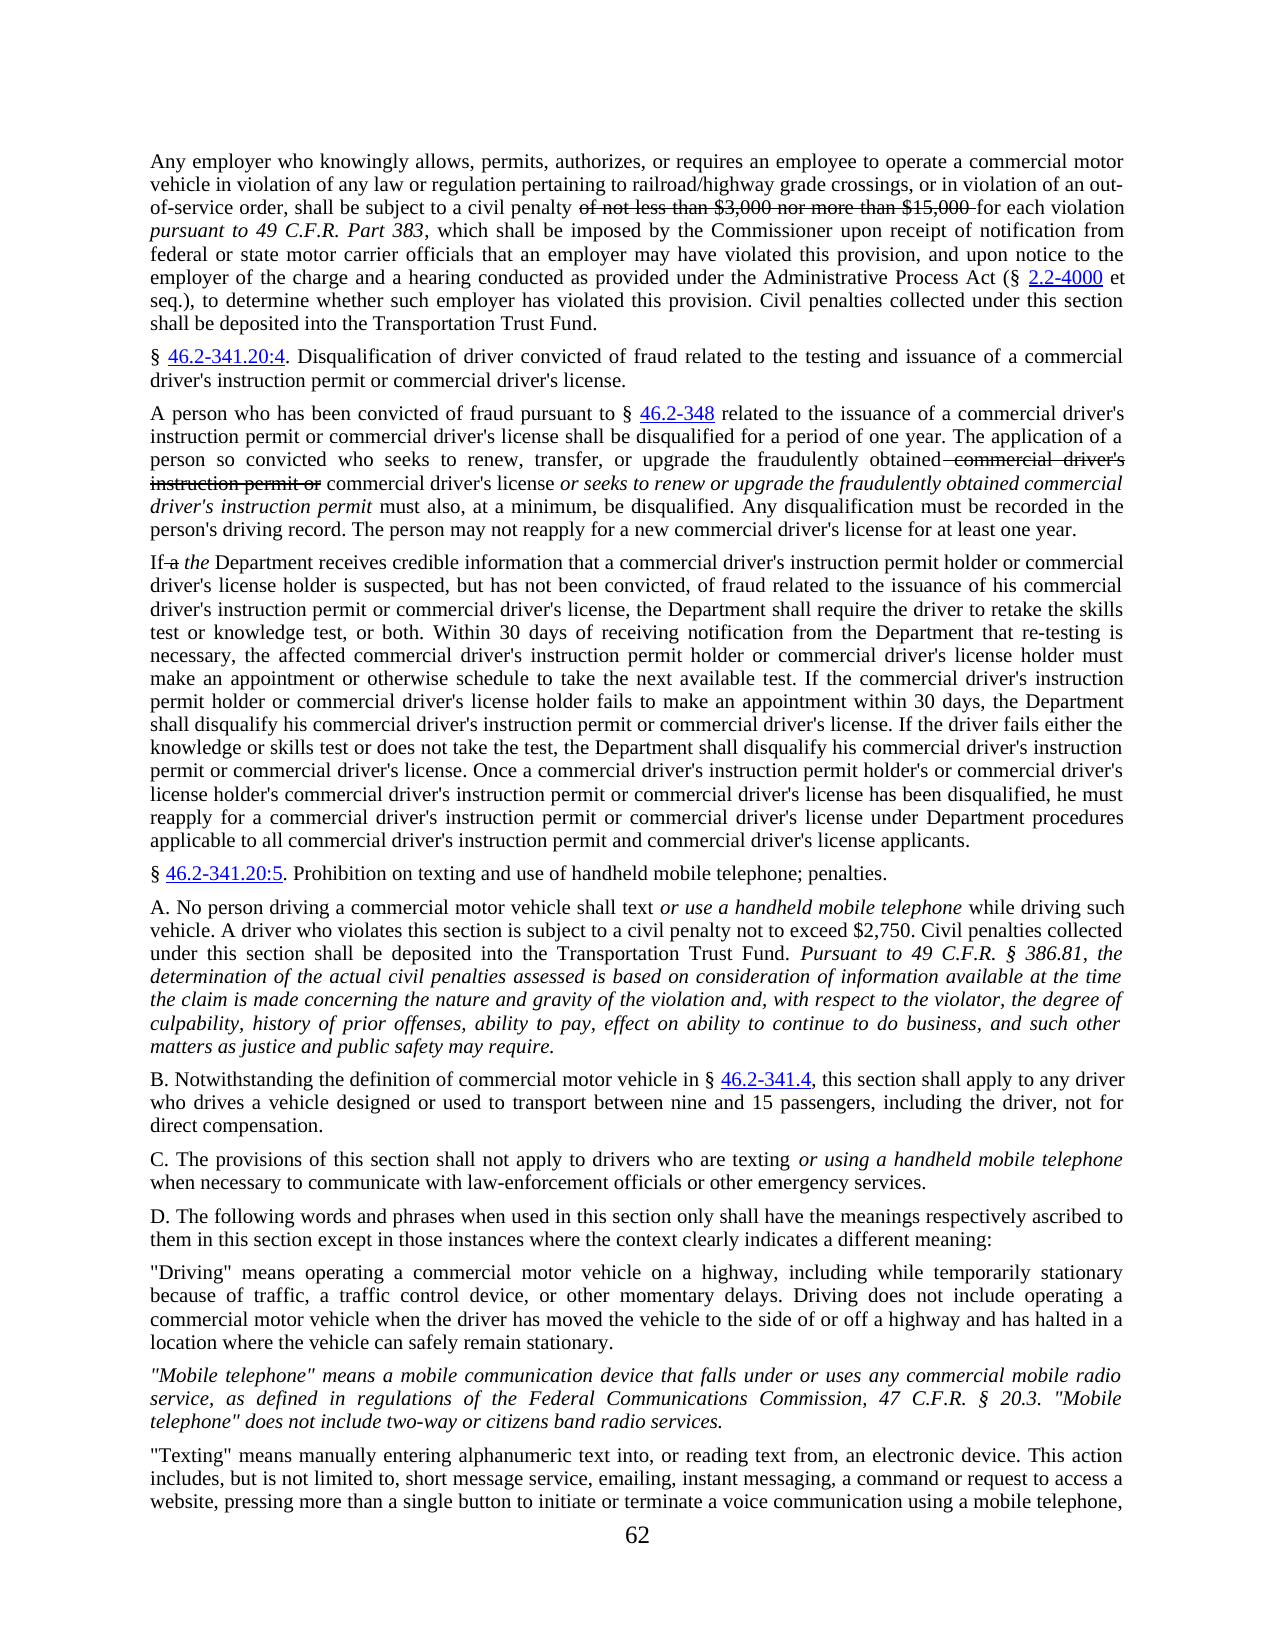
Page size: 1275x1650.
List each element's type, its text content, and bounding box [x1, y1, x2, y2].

text Any employer who knowingly allows, permits, authorizes, or requires an employee to operate a commercial motor vehicle in violation of any law or regulation pertaining to railroad/highway grade crossings, or in violation of an out-of-service order, shall be subject to a civil penalty of not less than $3,000 nor more than $15,000 for each violation pursuant to 49 C.F.R. Part 383, which shall be imposed by the Commissioner upon receipt of notification from federal or state motor carrier officials that an employer may have violated this provision, and upon notice to the employer of the charge and a hearing conducted as provided under the Administrative Process Act (§ 2.2-4000 et seq.), to determine whether such employer has violated this provision. Civil penalties collected under this section shall be deposited into the Transportation Trust Fund. [150, 150, 1125, 335]
text A. No person driving a commercial motor vehicle shall text or use a handheld mobile telephone while driving such vehicle. A driver who violates this section is subject to a civil penalty not to exceed $2,750. Civil penalties collected under this section shall be deposited into the Transportation Trust Fund. Pursuant to 49 C.F.R. § 386.81, the determination of the actual civil penalties assessed is based on consideration of information available at the time the claim is made concerning the nature and gravity of the violation and, with respect to the violator, the degree of culpability, history of prior offenses, ability to pay, effect on ability to continue to do business, and such other matters as justice and public safety may require. [150, 896, 1125, 1058]
text B. Notwithstanding the definition of commercial motor vehicle in § 46.2-341.4, this section shall apply to any driver who drives a vehicle designed or used to transport between nine and 15 passengers, including the driver, not for direct compensation. [150, 1068, 1125, 1137]
text C. The provisions of this section shall not apply to drivers who are texting or using a handheld mobile telephone when necessary to communicate with law-enforcement officials or other emergency services. [150, 1148, 1125, 1194]
text "Texting" means manually entering alphanumeric text into, or reading text from, an electronic device. This action includes, but is not limited to, short message service, emailing, instant messaging, a command or request to access a website, pressing more than a single button to initiate or terminate a voice communication using a mobile telephone, [150, 1444, 1125, 1513]
text "Mobile telephone" means a mobile communication device that falls under or uses any commercial mobile radio service, as defined in regulations of the Federal Communications Commission, 47 C.F.R. § 20.3. "Mobile telephone" does not include two-way or citizens band radio services. [150, 1364, 1125, 1433]
text "Driving" means operating a commercial motor vehicle on a highway, including while temporarily stationary because of traffic, a traffic control device, or other momentary delays. Driving does not include operating a commercial motor vehicle when the driver has moved the vehicle to the side of or off a highway and has halted in a location where the vehicle can safely remain stationary. [150, 1261, 1125, 1354]
text D. The following words and phrases when used in this section only shall have the meanings respectively ascribed to them in this section except in those instances where the context clearly indicates a different meaning: [150, 1204, 1125, 1251]
text A person who has been convicted of fraud pursuant to § 46.2-348 related to the issuance of a commercial driver's instruction permit or commercial driver's license shall be disqualified for a period of one year. The application of a person so convicted who seeks to renew, transfer, or upgrade the fraudulently obtained commercial driver's instruction permit or commercial driver's license or seeks to renew or upgrade the fraudulently obtained commercial driver's instruction permit must also, at a minimum, be disqualified. Any disqualification must be recorded in the person's driving record. The person may not reapply for a new commercial driver's license for at least one year. [150, 402, 1125, 541]
text § 46.2-341.20:4. Disqualification of driver convicted of fraud related to the testing and issuance of a commercial driver's instruction permit or commercial driver's license. [150, 345, 1125, 392]
text § 46.2-341.20:5. Prohibition on texting and use of handheld mobile telephone; penalties. [150, 862, 1125, 885]
text If a the Department receives credible information that a commercial driver's instruction permit holder or commercial driver's license holder is suspected, but has not been convicted, of fraud related to the issuance of his commercial driver's instruction permit or commercial driver's license, the Department shall require the driver to retake the skills test or knowledge test, or both. Within 30 days of receiving notification from the Department that re-testing is necessary, the affected commercial driver's instruction permit holder or commercial driver's license holder must make an appointment or otherwise schedule to take the next available test. If the commercial driver's instruction permit holder or commercial driver's license holder fails to make an appointment within 30 days, the Department shall disqualify his commercial driver's instruction permit or commercial driver's license. If the driver fails either the knowledge or skills test or does not take the test, the Department shall disqualify his commercial driver's instruction permit or commercial driver's license. Once a commercial driver's instruction permit holder's or commercial driver's license holder's commercial driver's instruction permit or commercial driver's license has been disqualified, he must reapply for a commercial driver's instruction permit or commercial driver's license under Department procedures applicable to all commercial driver's instruction permit and commercial driver's license applicants. [150, 551, 1125, 852]
